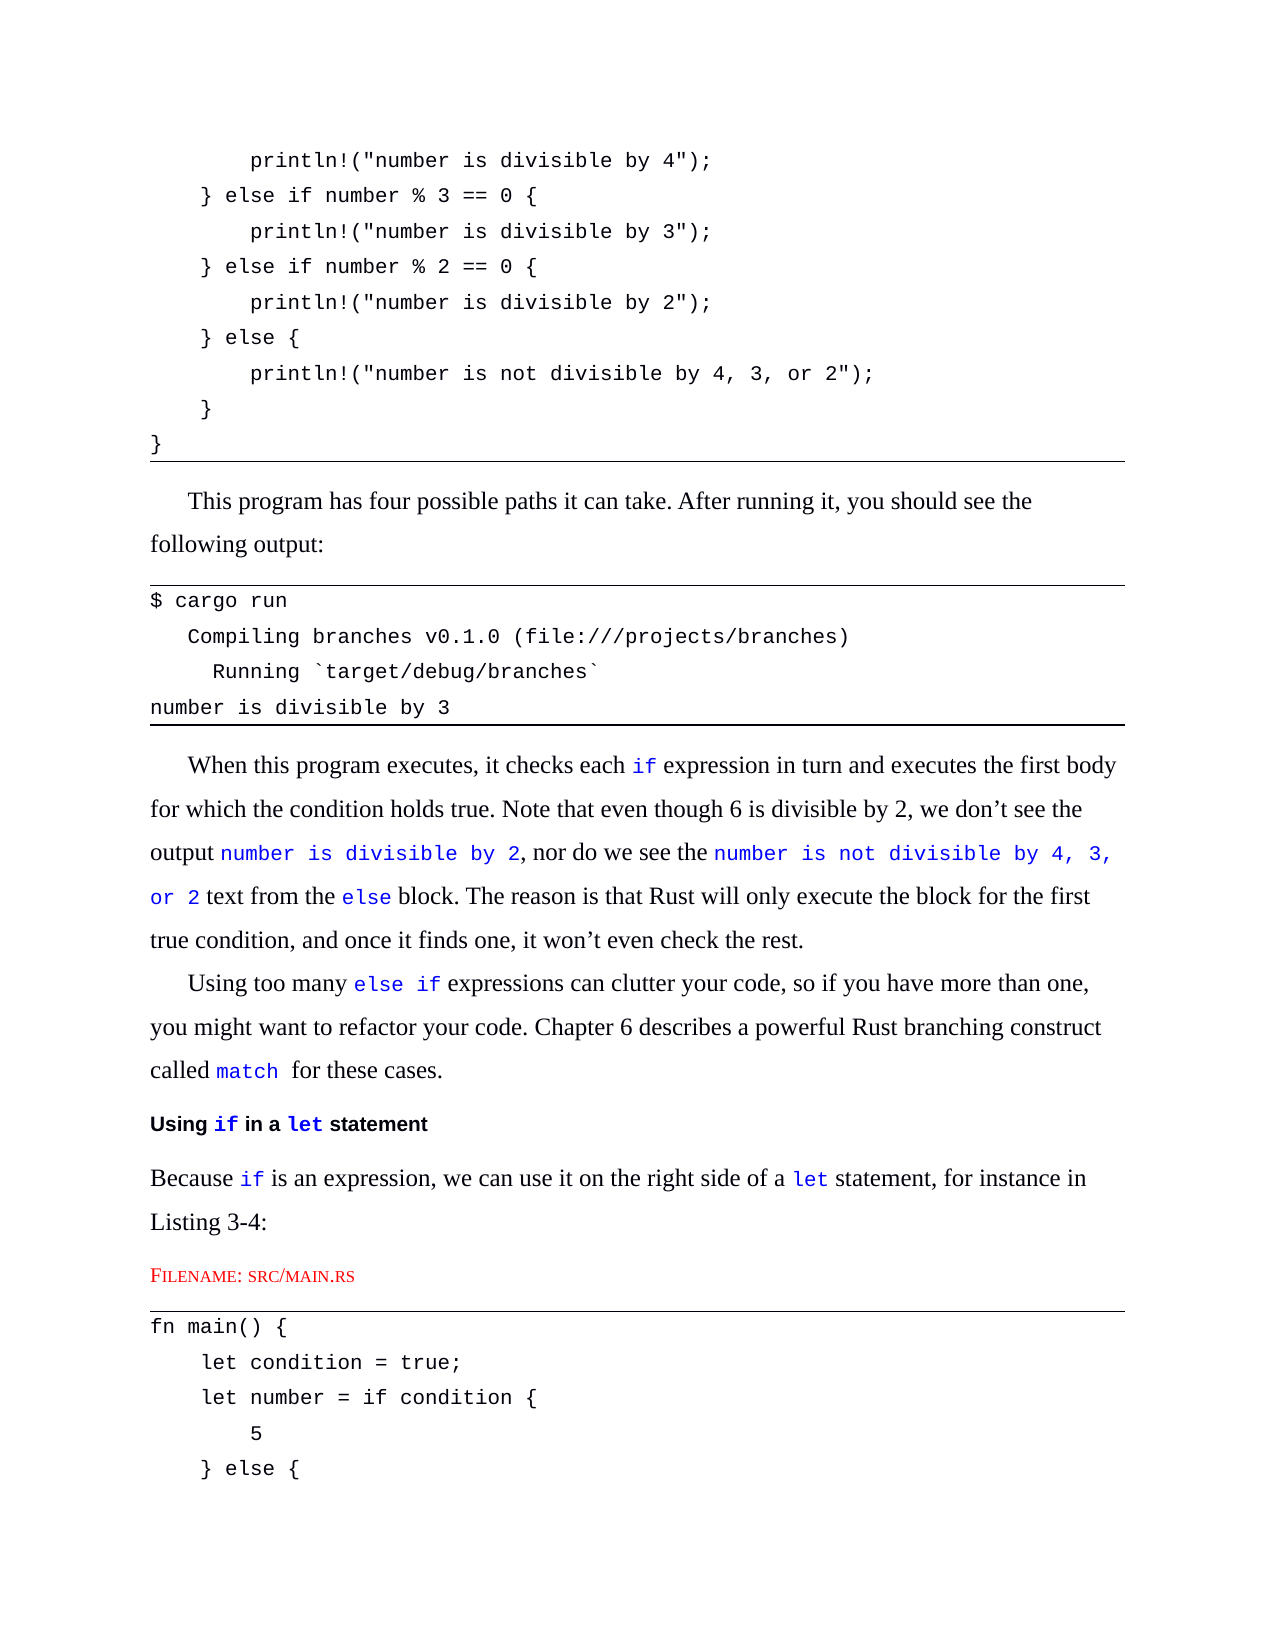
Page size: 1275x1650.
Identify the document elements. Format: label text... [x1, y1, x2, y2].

text println!("number is divisible by 2"); [150, 292, 1125, 315]
text Using too many else if expressions can clutter your code, so if you have more than one, you might want to refactor your code. Chapter 6 describes a powerful Rust branching construct called match for these cases. [150, 968, 1125, 1084]
text $ cargo run [150, 586, 1125, 614]
text When this program executes, it checks each if expression in turn and executes the first body for which the condition holds true. Note that even though 6 is divisible by 2, we don’t see the output number is divisible by 2, nor do we see the number is not divisible by 4, 3, or 2 text from the else block. The reason is that Rust will only execute the block for the first true condition, and once it finds one, it won’t even check the rest. [150, 750, 1125, 953]
text let condition = true; [150, 1352, 1125, 1376]
text This program has four possible paths it can take. After running it, you should see the following output: [150, 486, 1125, 558]
text let number = if condition { [150, 1387, 1125, 1411]
text println!("number is not divisible by 4, 3, or 2"); [150, 362, 1125, 386]
text println!("number is divisible by 3"); [150, 221, 1125, 244]
text number is divisible by 3 [150, 697, 1125, 724]
text 5 [150, 1423, 1125, 1446]
text } else { [150, 327, 1125, 351]
text } [150, 398, 1125, 422]
text } else { [150, 1458, 1125, 1482]
text println!("number is divisible by 4"); [150, 150, 1125, 174]
text Compiling branches v0.1.0 (file:///projects/branches) [150, 626, 1125, 649]
text Running `target/debug/branches` [150, 661, 1125, 685]
text Filename: src/main.rs [150, 1263, 1125, 1287]
text } else if number % 3 == 0 { [150, 185, 1125, 209]
text Because if is an expression, we can use it on the right side of a let statement, for instance in Listing 3-4: [150, 1163, 1125, 1236]
text fn main() { [150, 1312, 1125, 1340]
text Using if in a let statement [150, 1112, 1125, 1138]
text } else if number % 2 == 0 { [150, 256, 1125, 280]
text } [150, 433, 1125, 461]
